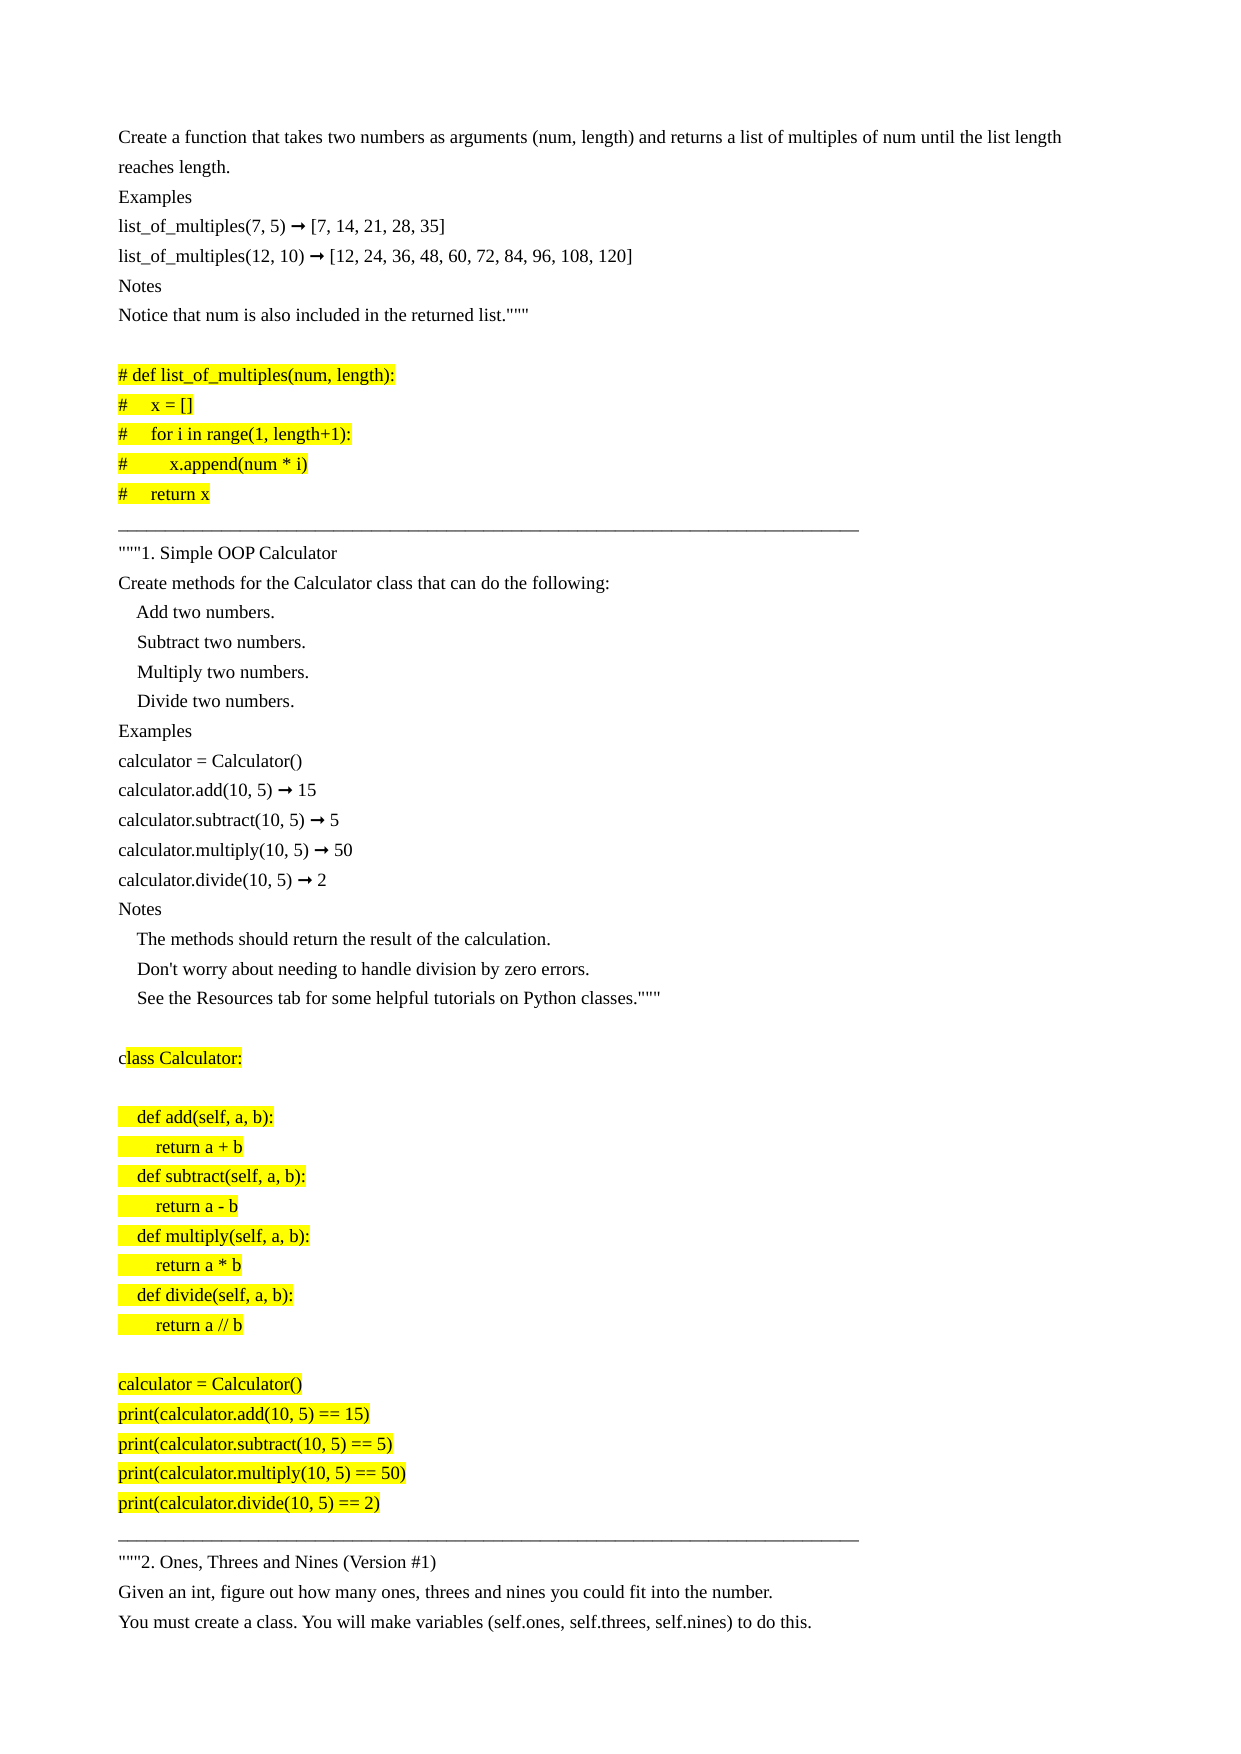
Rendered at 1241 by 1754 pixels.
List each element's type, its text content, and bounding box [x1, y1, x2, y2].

text class Calculator: [118, 1038, 1122, 1068]
text return a * b [118, 1246, 1122, 1276]
text calculator.multiply(10, 5) ➞ 50 [118, 831, 1122, 860]
text The methods should return the result of the calculation. [118, 920, 1122, 949]
text Add two numbers. [118, 593, 1122, 623]
text def subtract(self, a, b): [118, 1157, 1122, 1187]
text print(calculator.multiply(10, 5) == 50) [118, 1454, 1122, 1484]
text list_of_multiples(12, 10) ➞ [12, 24, 36, 48, 60, 72, 84, 96, 108, 120] [118, 237, 1122, 267]
text return a - b [118, 1187, 1122, 1217]
text # for i in range(1, length+1): [118, 415, 1122, 445]
text Create a function that takes two numbers as arguments (num, length) and returns a list of multiples of num until the list length reaches length. [118, 118, 1122, 177]
text You must create a class. You will make variables (self.ones, self.threes, self.nines) to do this. [118, 1602, 1122, 1632]
text See the Resources tab for some helpful tutorials on Python classes.""" [118, 979, 1122, 1009]
text calculator.add(10, 5) ➞ 15 [118, 771, 1122, 801]
text calculator = Calculator() [118, 1365, 1122, 1395]
text Create methods for the Calculator class that can do the following: [118, 563, 1122, 593]
text calculator.subtract(10, 5) ➞ 5 [118, 801, 1122, 831]
text Notes [118, 890, 1122, 920]
text Given an int, figure out how many ones, threes and nines you could fit into the number. [118, 1573, 1122, 1602]
text Notice that num is also included in the returned list.""" [118, 296, 1122, 326]
text Divide two numbers. [118, 682, 1122, 712]
text calculator = Calculator() [118, 742, 1122, 771]
text _______________________________________________________________________________ [118, 1513, 1122, 1543]
text """1. Simple OOP Calculator [118, 534, 1122, 563]
text """2. Ones, Threes and Nines (Version #1) [118, 1543, 1122, 1573]
text # def list_of_multiples(num, length): [118, 356, 1122, 385]
text Examples [118, 177, 1122, 207]
text def divide(self, a, b): [118, 1276, 1122, 1306]
text calculator.divide(10, 5) ➞ 2 [118, 860, 1122, 890]
text print(calculator.add(10, 5) == 15) [118, 1395, 1122, 1424]
text # x = [] [118, 385, 1122, 415]
text print(calculator.subtract(10, 5) == 5) [118, 1424, 1122, 1454]
text # return x [118, 474, 1122, 504]
text def add(self, a, b): [118, 1098, 1122, 1127]
text list_of_multiples(7, 5) ➞ [7, 14, 21, 28, 35] [118, 207, 1122, 237]
text Don't worry about needing to handle division by zero errors. [118, 949, 1122, 979]
text return a // b [118, 1306, 1122, 1335]
text def multiply(self, a, b): [118, 1217, 1122, 1246]
text print(calculator.divide(10, 5) == 2) [118, 1484, 1122, 1513]
text return a + b [118, 1127, 1122, 1157]
text _______________________________________________________________________________ [118, 504, 1122, 534]
text Multiply two numbers. [118, 652, 1122, 682]
text Subtract two numbers. [118, 623, 1122, 652]
text Examples [118, 712, 1122, 742]
text Notes [118, 267, 1122, 296]
text # x.append(num * i) [118, 445, 1122, 474]
